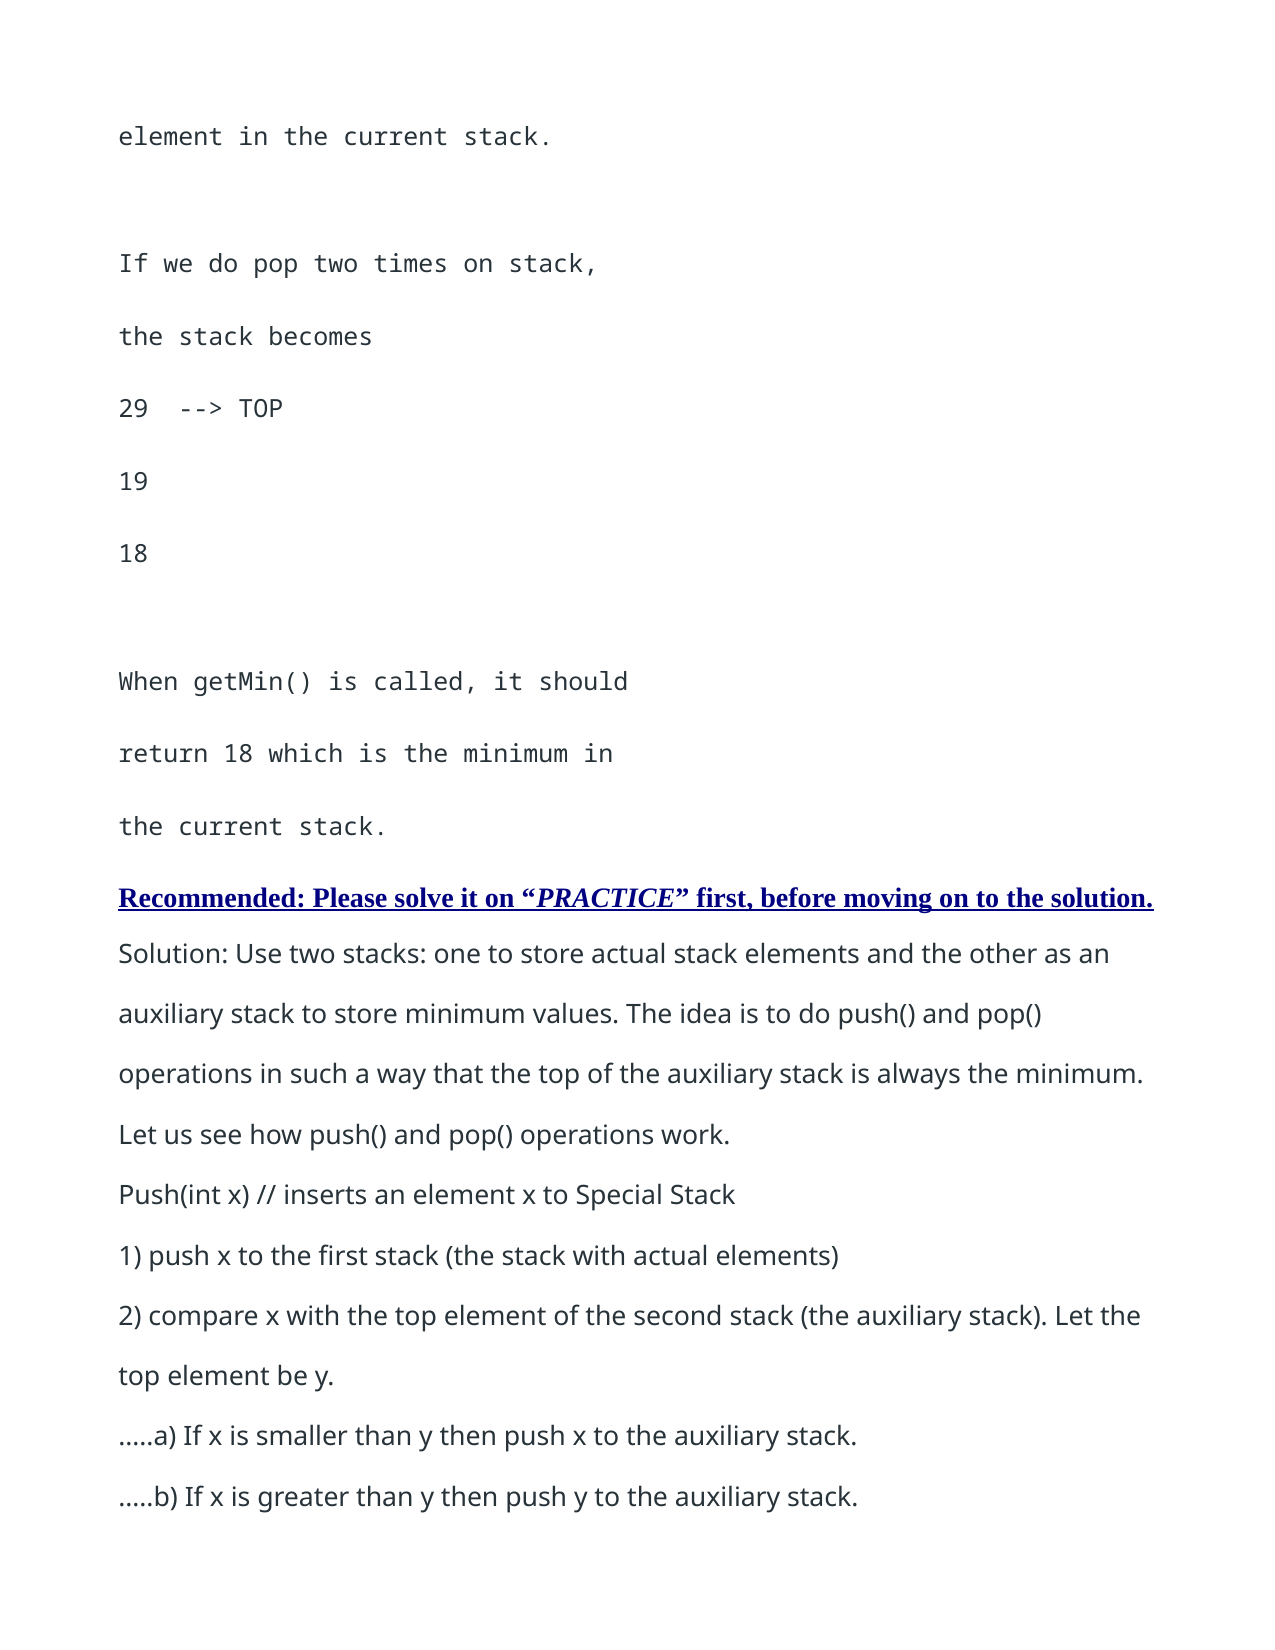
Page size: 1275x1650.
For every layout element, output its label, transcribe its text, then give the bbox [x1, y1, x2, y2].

text 18 [118, 536, 1157, 570]
text If we do pop two times on stack, [118, 246, 1157, 280]
text return 18 which is the minimum in [118, 736, 1157, 770]
text When getMin() is called, it should [118, 663, 1157, 697]
text Push(int x) // inserts an element x to Special Stack 1) push x to the first stack (the stack with actual elements) 2) compare x with the top element of the second stack (the auxiliary stack). Let the top element be y. …..a) If x is smaller than y then push x to the auxiliary stack. …..b) If x is greater than y then push y to the auxiliary stack. [118, 1176, 1157, 1514]
text element in the current stack. [118, 118, 1157, 152]
text 29 --> TOP [118, 391, 1157, 425]
text Recommended: Please solve it on “PRACTICE” first, before moving on to the solution. [118, 881, 1157, 913]
text the stack becomes [118, 318, 1157, 352]
text Solution: Use two stacks: one to store actual stack elements and the other as an auxiliary stack to store minimum values. The idea is to do push() and pop() operations in such a way that the top of the auxiliary stack is always the minimum. Let us see how push() and pop() operations work. [118, 935, 1157, 1152]
text 19 [118, 463, 1157, 497]
text the current stack. [118, 808, 1157, 842]
